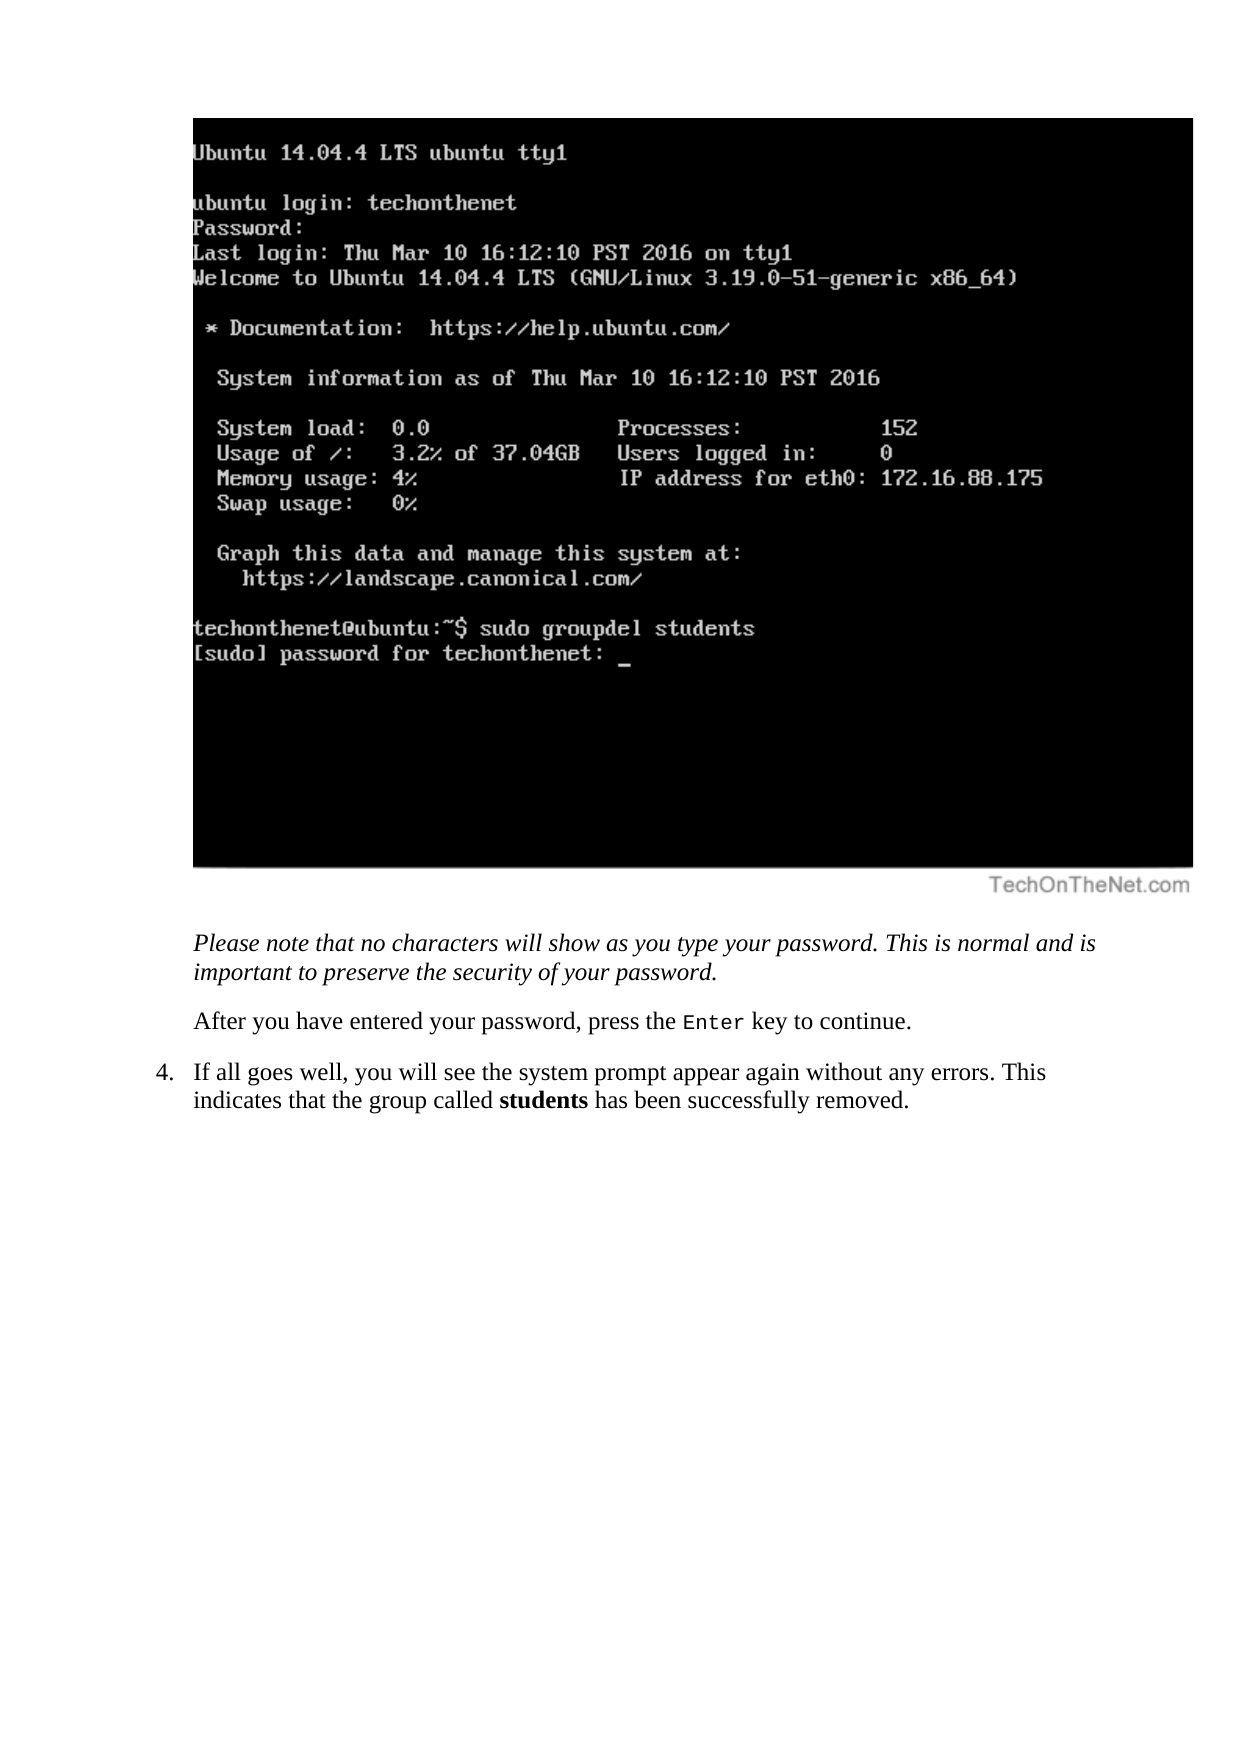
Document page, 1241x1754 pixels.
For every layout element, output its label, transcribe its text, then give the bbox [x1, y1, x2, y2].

list If all goes well, you will see the system prompt appear again without any errors. This indicates that the group called students has been successfully removed. [156, 1057, 1122, 1114]
text Please note that no characters will show as you type your password. This is normal and is important to preserve the security of your password. [193, 928, 1122, 986]
text After you have entered your password, press the Enter key to continue. [193, 1006, 1122, 1036]
